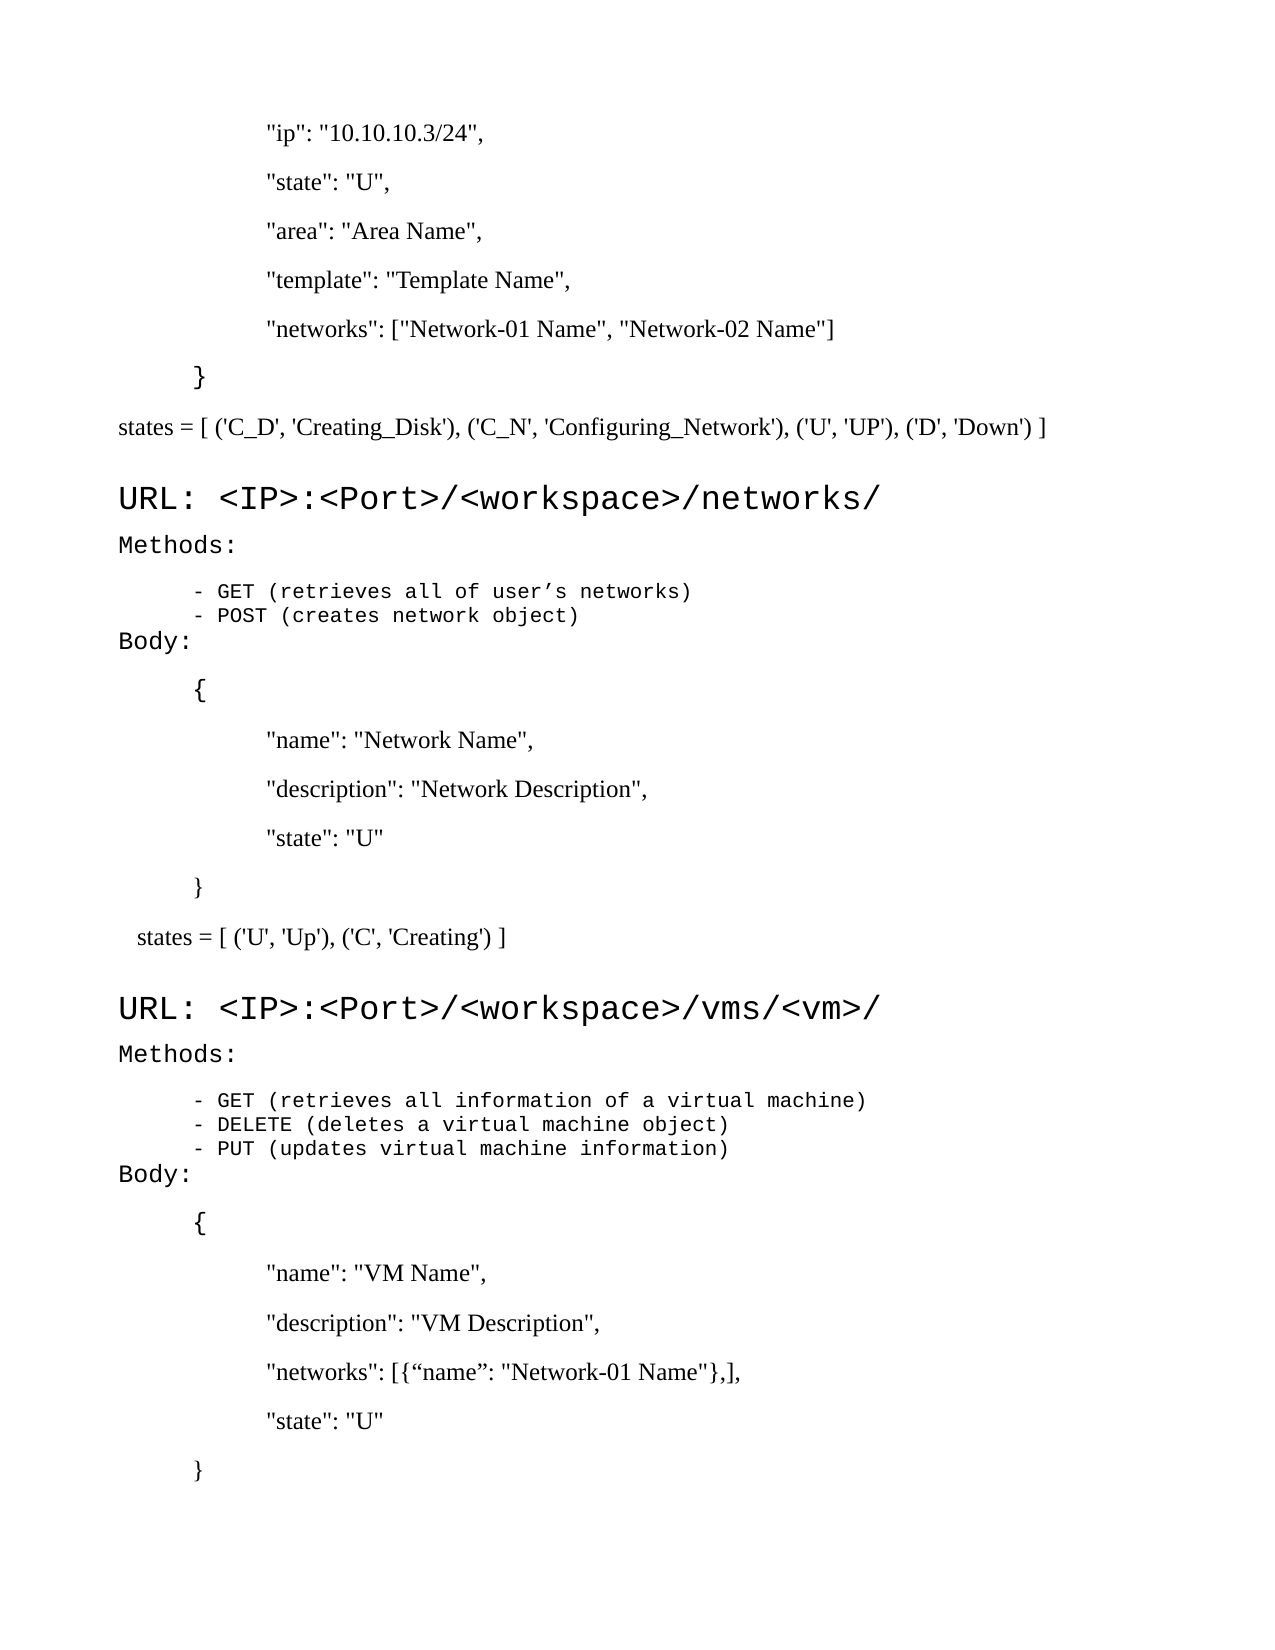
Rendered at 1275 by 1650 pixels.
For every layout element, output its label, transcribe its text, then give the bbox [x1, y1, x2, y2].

text { [118, 677, 1157, 705]
text "name": "VM Name", [118, 1258, 1157, 1287]
text "state": "U", [118, 167, 1157, 196]
text Methods: [118, 532, 1157, 561]
text { [118, 1210, 1157, 1238]
text Methods: [118, 1042, 1157, 1070]
text - GET (retrieves all information of a virtual machine) [118, 1091, 1157, 1114]
text states = [ ('C_D', 'Creating_Disk'), ('C_N', 'Configuring_Network'), ('U', 'UP'), ('D', 'Down') ] [118, 412, 1157, 441]
text - PUT (updates virtual machine information) [118, 1138, 1157, 1161]
text states = [ ('U', 'Up'), ('C', 'Creating') ] [118, 922, 1157, 950]
subtitle URL: <IP>:<Port>/<workspace>/networks/ [118, 482, 1157, 520]
text "state": "U" [118, 1406, 1157, 1434]
text "area": "Area Name", [118, 216, 1157, 245]
text } [118, 872, 1157, 901]
text "name": "Network Name", [118, 725, 1157, 754]
subtitle URL: <IP>:<Port>/<workspace>/vms/<vm>/ [118, 991, 1157, 1029]
text - GET (retrieves all of user’s networks) [118, 581, 1157, 604]
text "description": "Network Description", [118, 774, 1157, 803]
text "networks": [{“name”: "Network-01 Name"},], [118, 1357, 1157, 1385]
text } [118, 1455, 1157, 1483]
text - DELETE (deletes a virtual machine object) [118, 1114, 1157, 1138]
text Body: [118, 628, 1157, 657]
text "template": "Template Name", [118, 265, 1157, 294]
text - POST (creates network object) [118, 604, 1157, 628]
text "description": "VM Description", [118, 1308, 1157, 1336]
text "state": "U" [118, 823, 1157, 852]
text "ip": "10.10.10.3/24", [118, 118, 1157, 147]
text Body: [118, 1161, 1157, 1190]
text "networks": ["Network-01 Name", "Network-02 Name"] [118, 314, 1157, 343]
text } [118, 363, 1157, 392]
